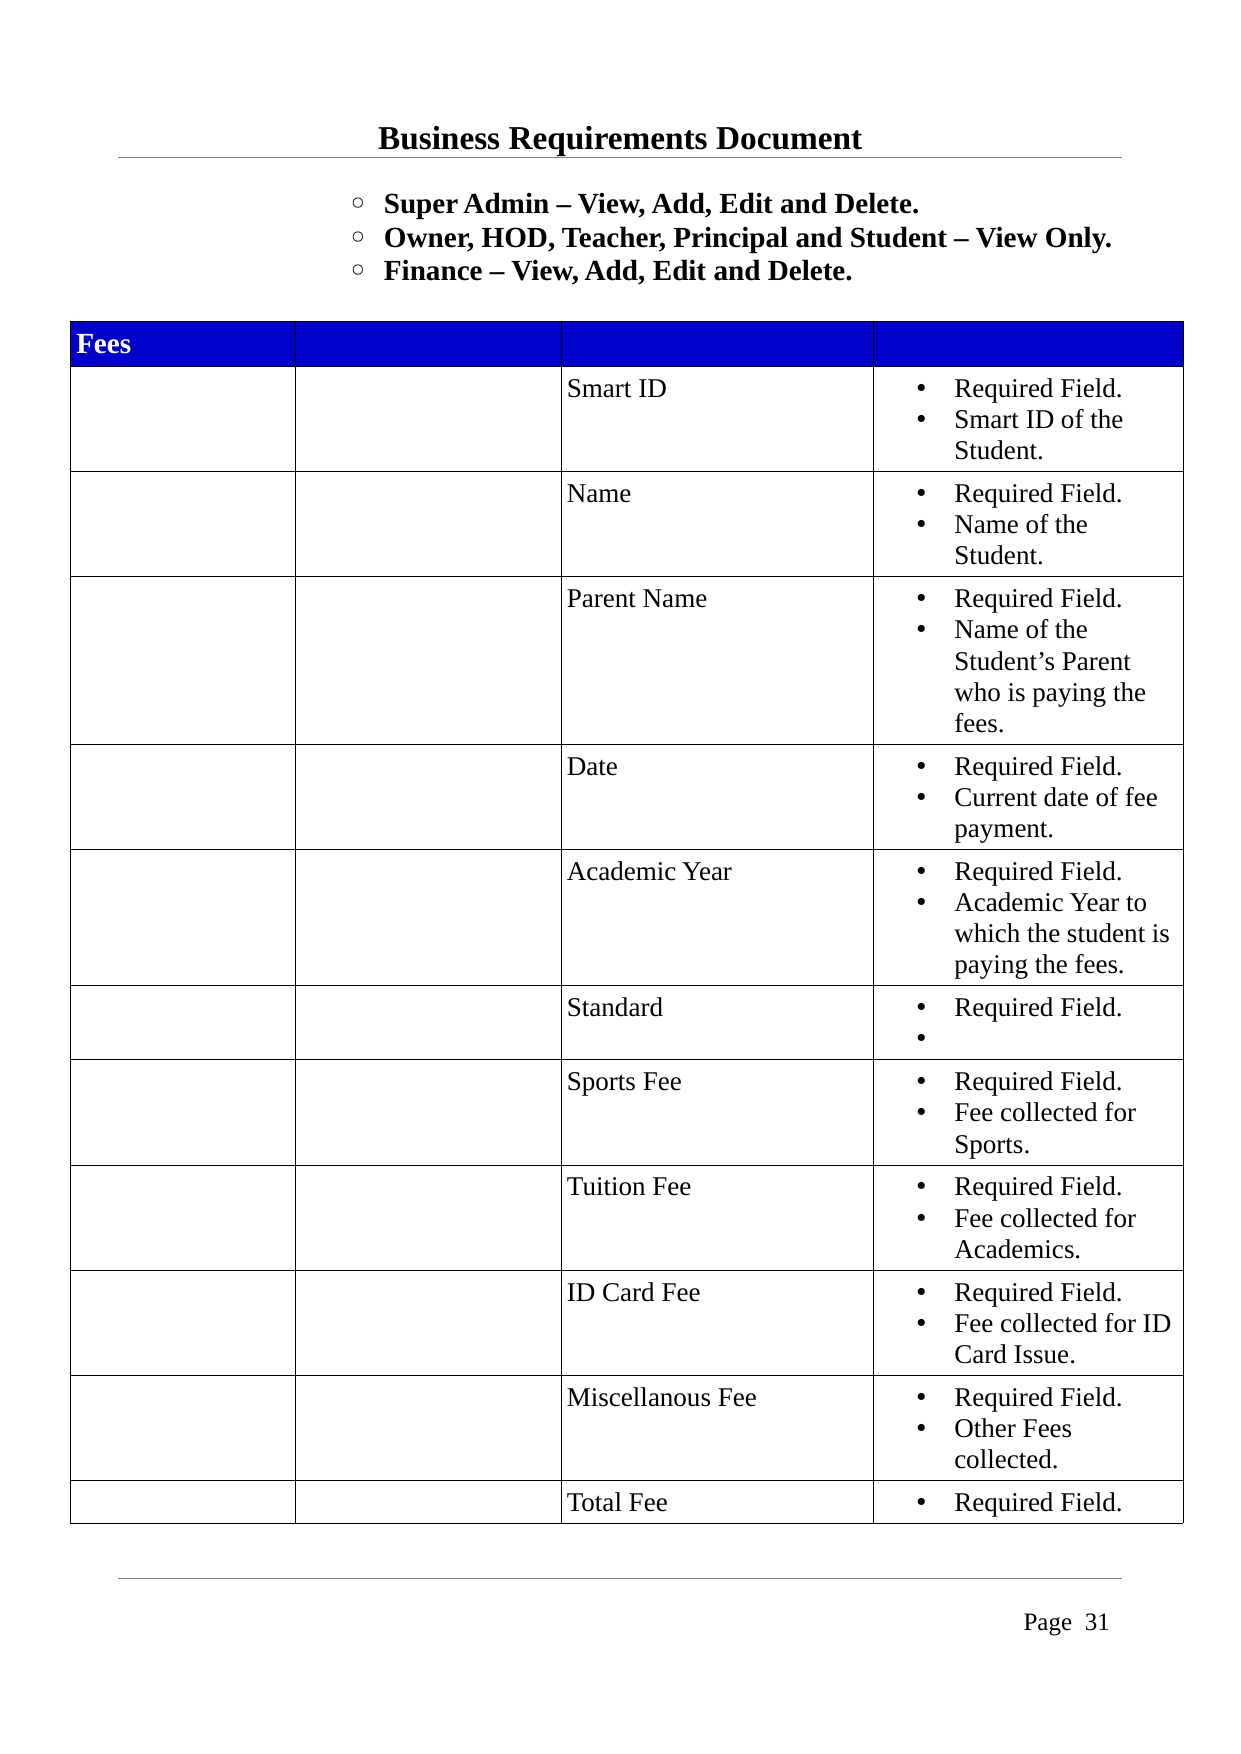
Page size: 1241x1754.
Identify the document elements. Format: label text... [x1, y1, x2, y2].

table_cell Required Field. Other Fees collected. [874, 1376, 1183, 1480]
table_header [562, 322, 873, 366]
table_cell [296, 577, 561, 744]
table_cell [296, 367, 561, 471]
table_cell Required Field. [874, 986, 1183, 1059]
table_cell [296, 1271, 561, 1375]
table_cell [296, 850, 561, 985]
table_cell [296, 1481, 561, 1523]
list Owner, HOD, Teacher, Principal and Student – View Only. [346, 220, 1122, 253]
table_cell [71, 1376, 295, 1480]
table_cell [71, 577, 295, 744]
table_cell [296, 1060, 561, 1164]
table_cell Miscellanous Fee [562, 1376, 873, 1480]
table_cell Tuition Fee [562, 1166, 873, 1270]
table_cell [71, 986, 295, 1059]
table_cell [296, 472, 561, 576]
table_cell Standard [562, 986, 873, 1059]
table_cell Sports Fee [562, 1060, 873, 1164]
table_cell ID Card Fee [562, 1271, 873, 1375]
table_cell [71, 1481, 295, 1523]
table_cell Required Field. Fee collected for ID Card Issue. [874, 1271, 1183, 1375]
table_cell Required Field. Current date of fee payment. [874, 745, 1183, 849]
table_cell [71, 367, 295, 471]
list Super Admin – View, Add, Edit and Delete. [346, 186, 1122, 220]
list Finance – View, Add, Edit and Delete. [346, 253, 1122, 287]
table_cell [71, 472, 295, 576]
table_cell [296, 1166, 561, 1270]
table_cell Required Field. Fee collected for Sports. [874, 1060, 1183, 1164]
table_header Fees [71, 322, 295, 366]
table_cell Required Field. Name of the Student’s Parent who is paying the fees. [874, 577, 1183, 744]
table_cell [71, 1166, 295, 1270]
table_cell Smart ID [562, 367, 873, 471]
table_cell Date [562, 745, 873, 849]
table_cell [296, 745, 561, 849]
table_cell Total Fee [562, 1481, 873, 1523]
table_header [296, 322, 561, 366]
table_cell Required Field. Name of the Student. [874, 472, 1183, 576]
table_cell Parent Name [562, 577, 873, 744]
table_cell [71, 1271, 295, 1375]
table_cell Name [562, 472, 873, 576]
table_cell [296, 986, 561, 1059]
table_cell [296, 1376, 561, 1480]
table_cell Required Field. Fee collected for Academics. [874, 1166, 1183, 1270]
table_header [874, 322, 1183, 366]
table_cell [71, 745, 295, 849]
table_cell Academic Year [562, 850, 873, 985]
table_cell [71, 850, 295, 985]
table_cell Required Field. Smart ID of the Student. [874, 367, 1183, 471]
table_cell Required Field. Sumation of all the Fees applicable. [874, 1481, 1183, 1523]
table_cell [71, 1060, 295, 1164]
table_cell Required Field. Academic Year to which the student is paying the fees. [874, 850, 1183, 985]
